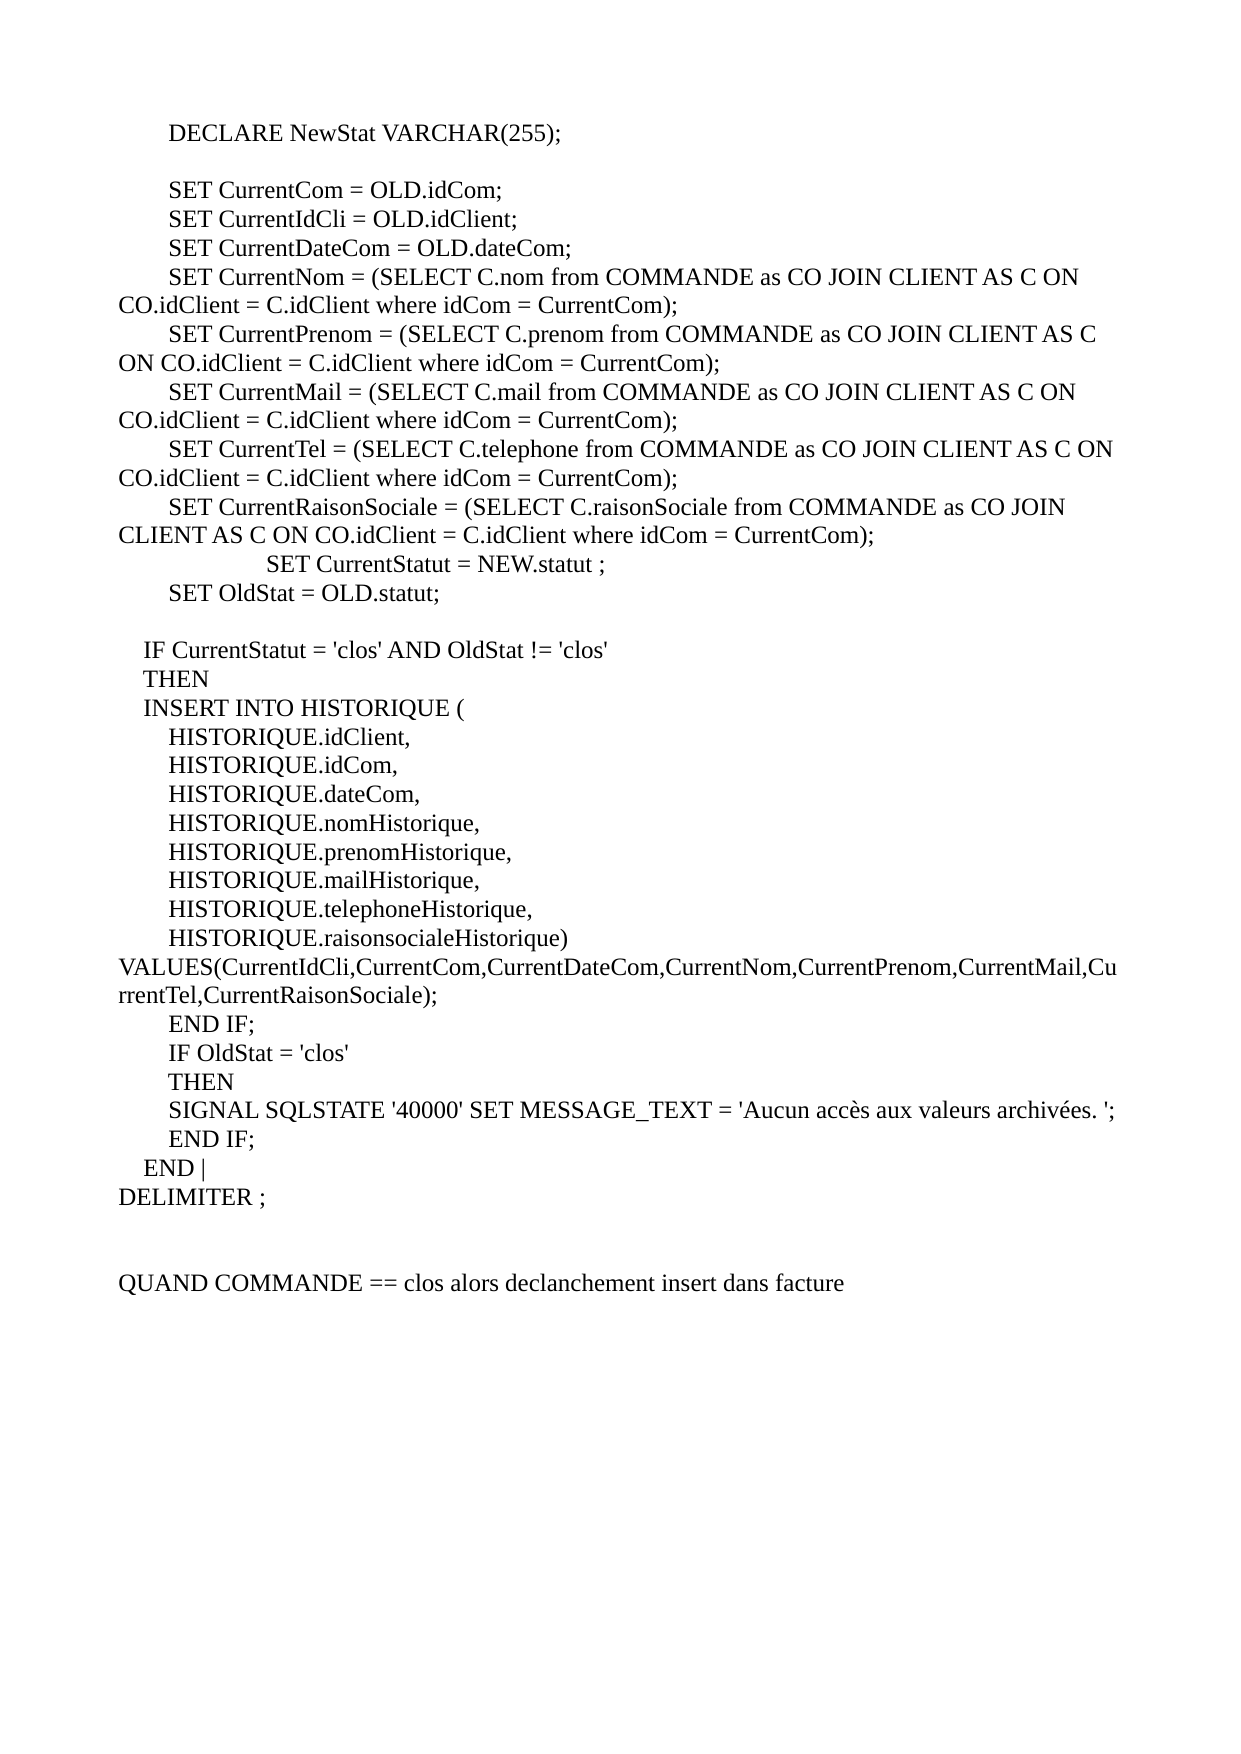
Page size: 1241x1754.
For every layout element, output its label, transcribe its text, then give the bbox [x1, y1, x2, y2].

text END IF; [118, 1009, 1122, 1038]
text HISTORIQUE.telephoneHistorique, [118, 894, 1122, 923]
text THEN [118, 1067, 1122, 1096]
text DECLARE NewStat VARCHAR(255); [118, 118, 1122, 147]
text IF CurrentStatut = 'clos' AND OldStat != 'clos' [118, 636, 1122, 664]
text SET CurrentIdCli = OLD.idClient; [118, 204, 1122, 233]
text HISTORIQUE.idClient, [118, 722, 1122, 751]
text HISTORIQUE.dateCom, [118, 779, 1122, 808]
text END | [118, 1153, 1122, 1182]
text SET OldStat = OLD.statut; [118, 578, 1122, 607]
text DELIMITER ; [118, 1182, 1122, 1211]
text SET CurrentMail = (SELECT C.mail from COMMANDE as CO JOIN CLIENT AS C ON CO.idClient = C.idClient where idCom = CurrentCom); [118, 377, 1122, 434]
text SET CurrentDateCom = OLD.dateCom; [118, 233, 1122, 262]
text THEN [118, 664, 1122, 693]
text SET CurrentTel = (SELECT C.telephone from COMMANDE as CO JOIN CLIENT AS C ON CO.idClient = C.idClient where idCom = CurrentCom); [118, 434, 1122, 492]
text QUAND COMMANDE == clos alors declanchement insert dans facture [118, 1268, 1122, 1297]
text HISTORIQUE.idCom, [118, 751, 1122, 779]
text HISTORIQUE.nomHistorique, [118, 808, 1122, 837]
text SET CurrentPrenom = (SELECT C.prenom from COMMANDE as CO JOIN CLIENT AS C ON CO.idClient = C.idClient where idCom = CurrentCom); [118, 319, 1122, 377]
text END IF; [118, 1124, 1122, 1153]
text SIGNAL SQLSTATE '40000' SET MESSAGE_TEXT = 'Aucun accès aux valeurs archivées. '; [118, 1096, 1122, 1124]
text INSERT INTO HISTORIQUE ( [118, 693, 1122, 722]
text IF OldStat = 'clos' [118, 1038, 1122, 1067]
text HISTORIQUE.raisonsocialeHistorique) VALUES(CurrentIdCli,CurrentCom,CurrentDateCom,CurrentNom,CurrentPrenom,CurrentMail,CurrentTel,CurrentRaisonSociale); [118, 923, 1122, 1009]
text SET CurrentNom = (SELECT C.nom from COMMANDE as CO JOIN CLIENT AS C ON CO.idClient = C.idClient where idCom = CurrentCom); [118, 262, 1122, 319]
text HISTORIQUE.prenomHistorique, [118, 837, 1122, 866]
text SET CurrentStatut = NEW.statut ; [118, 549, 1122, 578]
text SET CurrentRaisonSociale = (SELECT C.raisonSociale from COMMANDE as CO JOIN CLIENT AS C ON CO.idClient = C.idClient where idCom = CurrentCom); [118, 492, 1122, 549]
text HISTORIQUE.mailHistorique, [118, 866, 1122, 894]
text SET CurrentCom = OLD.idCom; [118, 176, 1122, 204]
